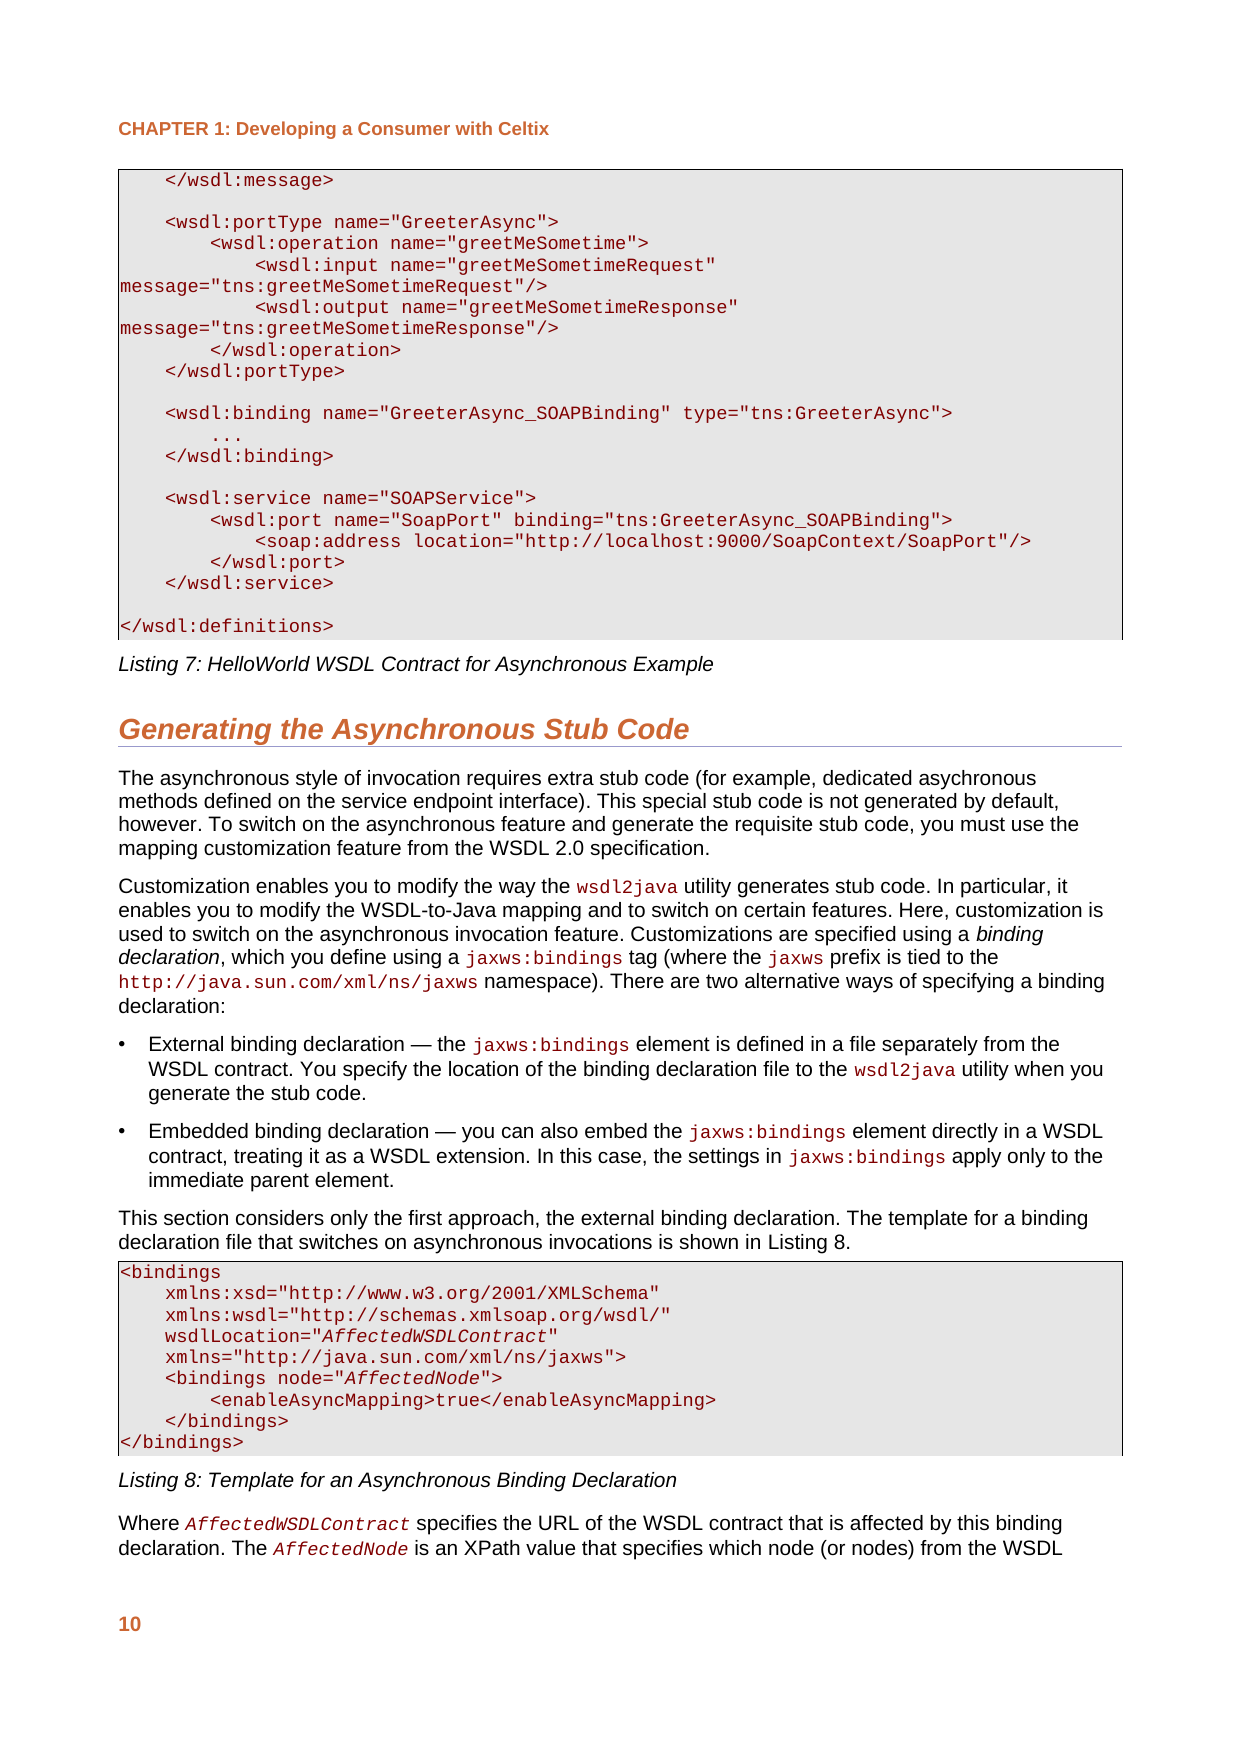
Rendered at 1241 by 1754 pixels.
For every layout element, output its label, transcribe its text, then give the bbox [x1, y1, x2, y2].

text Where AffectedWSDLContract specifies the URL of the WSDL contract that is affected by this binding declaration. The AffectedNode is an XPath value that specifies which node (or nodes) from the WSDL [118, 1512, 1122, 1561]
table_header <bindings xmlns:xsd="http://www.w3.org/2001/XMLSchema" xmlns:wsdl="http://schemas.xmlsoap.org/wsdl/" wsdlLocation="AffectedWSDLContract" xmlns="http://java.sun.com/xml/ns/jaxws"> <bindings node="AffectedNode"> <enableAsyncMapping>true</enableAsyncMapping> </bindings> </bindings> [119, 1262, 1122, 1456]
list Listing 7: HelloWorld WSDL Contract for Asynchronous Example [118, 652, 1122, 675]
text Customization enables you to modify the way the wsdl2java utility generates stub code. In particular, it enables you to modify the WSDL-to-Java mapping and to switch on certain features. Here, customization is used to switch on the asynchronous invocation feature. Customizations are specified using a binding declaration, which you define using a jaxws:bindings tag (where the jaxws prefix is tied to the http://java.sun.com/xml/ns/jaxws namespace). There are two alternative ways of specifying a binding declaration: [118, 874, 1122, 1018]
list Embedded binding declaration — you can also embed the jaxws:bindings element directly in a WSDL contract, treating it as a WSDL extension. In this case, the settings in jaxws:bindings apply only to the immediate parent element. [118, 1120, 1122, 1192]
text The asynchronous style of invocation requires extra stub code (for example, dedicated asychronous methods defined on the service endpoint interface). This special stub code is not generated by default, however. To switch on the asynchronous feature and generate the requisite stub code, you must use the mapping customization feature from the WSDL 2.0 specification. [118, 767, 1122, 859]
list Listing 8: Template for an Asynchronous Binding Declaration [118, 1468, 1122, 1492]
subtitle Generating the Asynchronous Stub Code [118, 713, 1122, 746]
table_header </wsdl:message> <wsdl:portType name="GreeterAsync"> <wsdl:operation name="greetMeSometime"> <wsdl:input name="greetMeSometimeRequest" message="tns:greetMeSometimeRequest"/> <wsdl:output name="greetMeSometimeResponse" message="tns:greetMeSometimeResponse"/> </wsdl:operation> </wsdl:portType> <wsdl:binding name="GreeterAsync_SOAPBinding" type="tns:GreeterAsync"> ... </wsdl:binding> <wsdl:service name="SOAPService"> <wsdl:port name="SoapPort" binding="tns:GreeterAsync_SOAPBinding"> <soap:address location="http://localhost:9000/SoapContext/SoapPort"/> </wsdl:port> </wsdl:service> </wsdl:definitions> [119, 170, 1122, 640]
list External binding declaration — the jaxws:bindings element is defined in a file separately from the WSDL contract. You specify the location of the binding declaration file to the wsdl2java utility when you generate the stub code. [118, 1033, 1122, 1105]
text This section considers only the first approach, the external binding declaration. The template for a binding declaration file that switches on asynchronous invocations is shown in Listing 8. [118, 1207, 1122, 1253]
